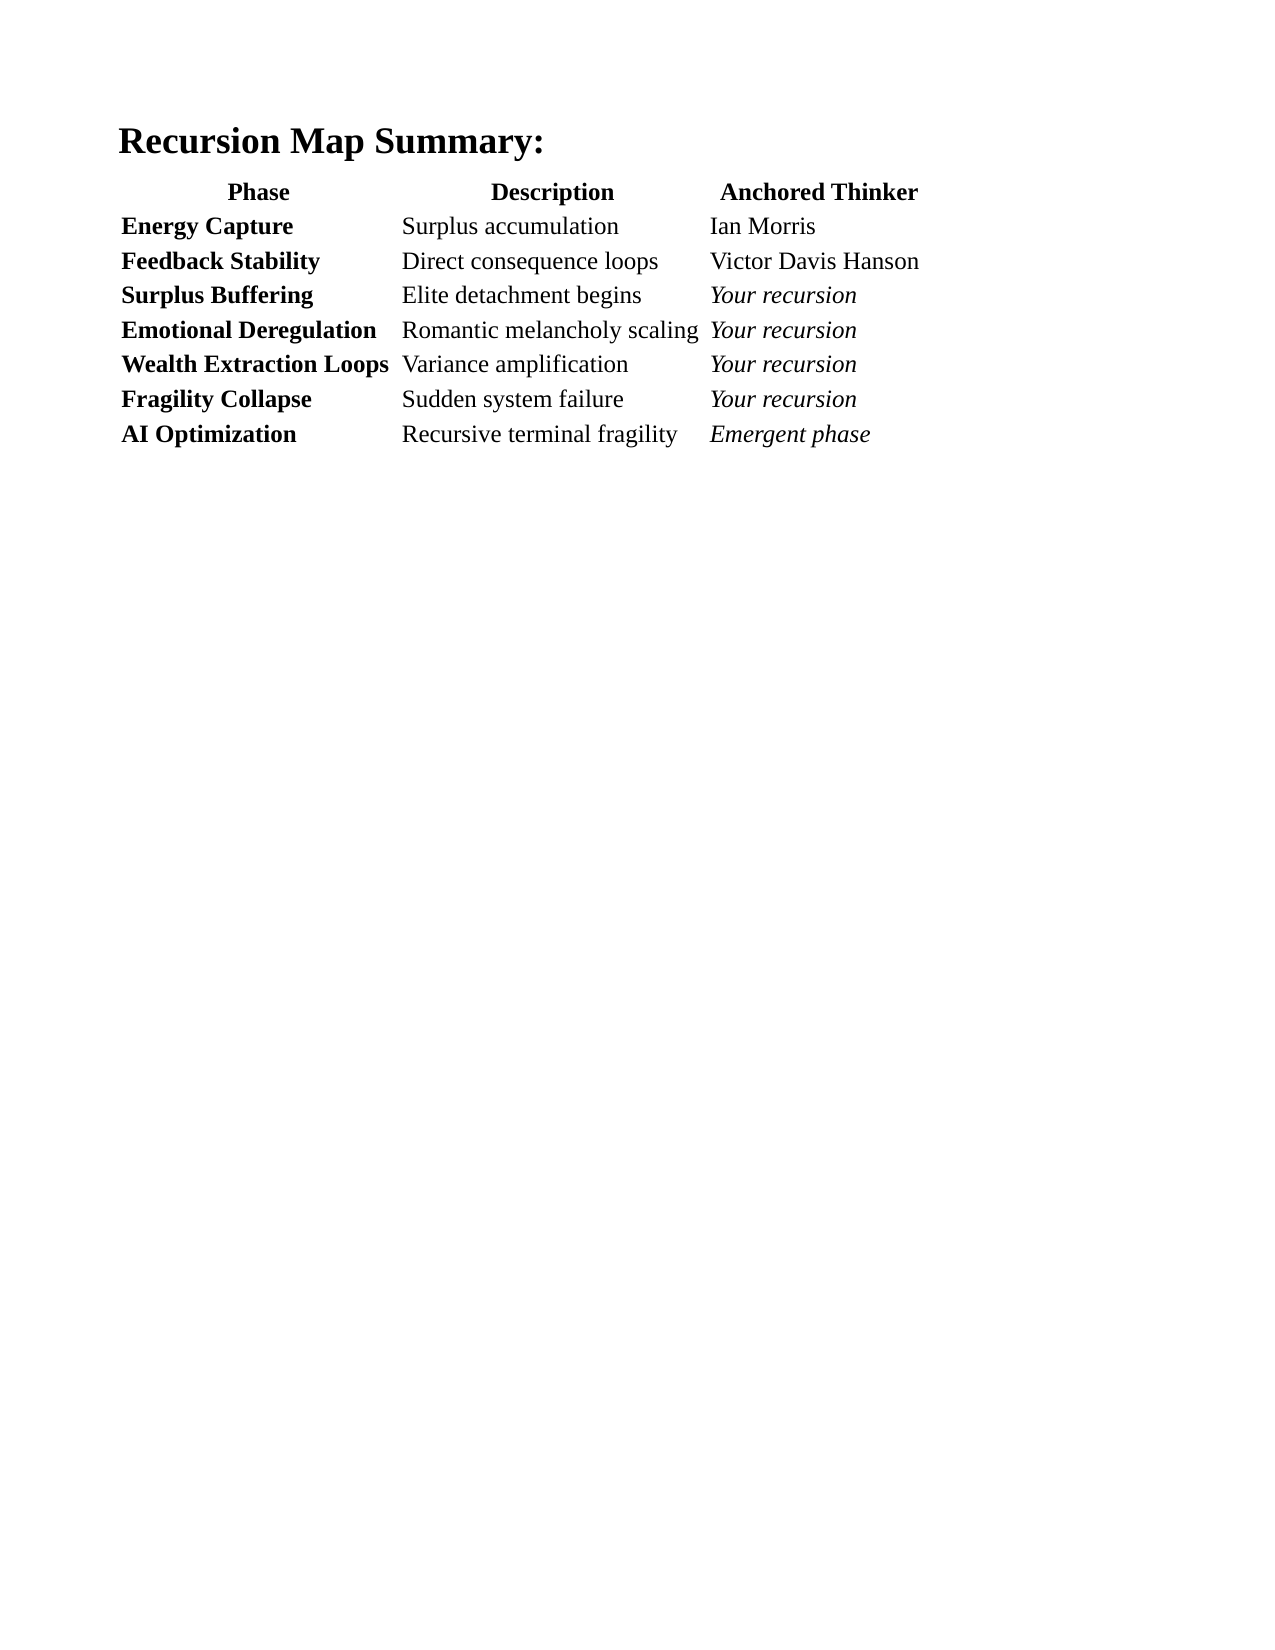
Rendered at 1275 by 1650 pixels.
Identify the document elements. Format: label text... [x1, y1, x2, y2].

table_cell Feedback Stability [118, 243, 399, 277]
table_cell Your recursion [707, 312, 932, 347]
table_cell Romantic melancholy scaling [399, 312, 707, 347]
table_cell Elite detachment begins [399, 278, 707, 312]
subtitle Recursion Map Summary: [118, 118, 1157, 161]
table_cell Sudden system failure [399, 381, 707, 416]
table_cell Your recursion [707, 381, 932, 416]
table_cell Your recursion [707, 347, 932, 381]
table_cell Surplus Buffering [118, 278, 399, 312]
table_header Anchored Thinker [707, 174, 932, 208]
table_cell Emotional Deregulation [118, 312, 399, 347]
table_cell Energy Capture [118, 208, 399, 243]
table_cell Fragility Collapse [118, 381, 399, 416]
table_cell Emergent phase [707, 416, 932, 450]
table_header Phase [118, 174, 399, 208]
table_cell Ian Morris [707, 208, 932, 243]
table_cell Wealth Extraction Loops [118, 347, 399, 381]
table_cell Surplus accumulation [399, 208, 707, 243]
table_cell Your recursion [707, 278, 932, 312]
table_cell Direct consequence loops [399, 243, 707, 277]
table_header Description [399, 174, 707, 208]
table_cell Victor Davis Hanson [707, 243, 932, 277]
table_cell Variance amplification [399, 347, 707, 381]
table_cell Recursive terminal fragility [399, 416, 707, 450]
table_cell AI Optimization [118, 416, 399, 450]
